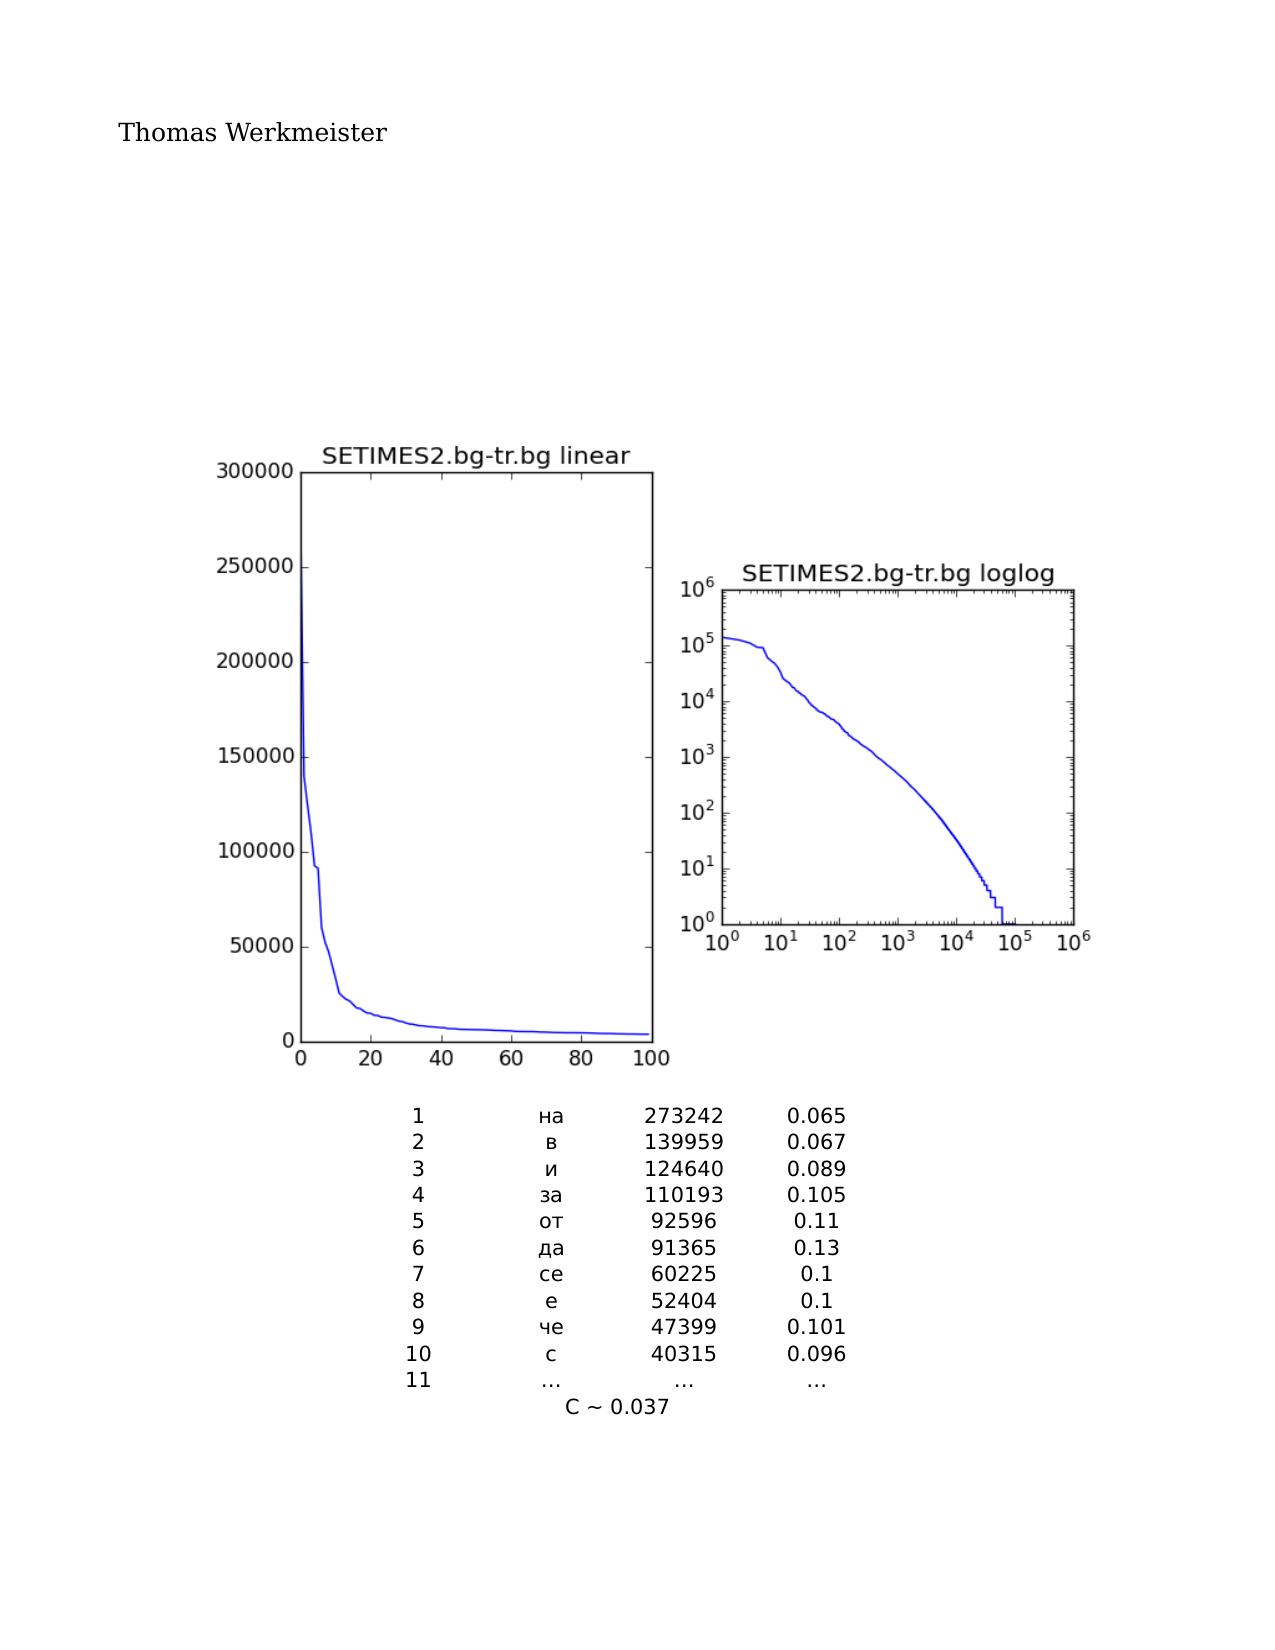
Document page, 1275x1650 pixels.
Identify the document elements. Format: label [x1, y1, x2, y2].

picture [177, 401, 1173, 1113]
